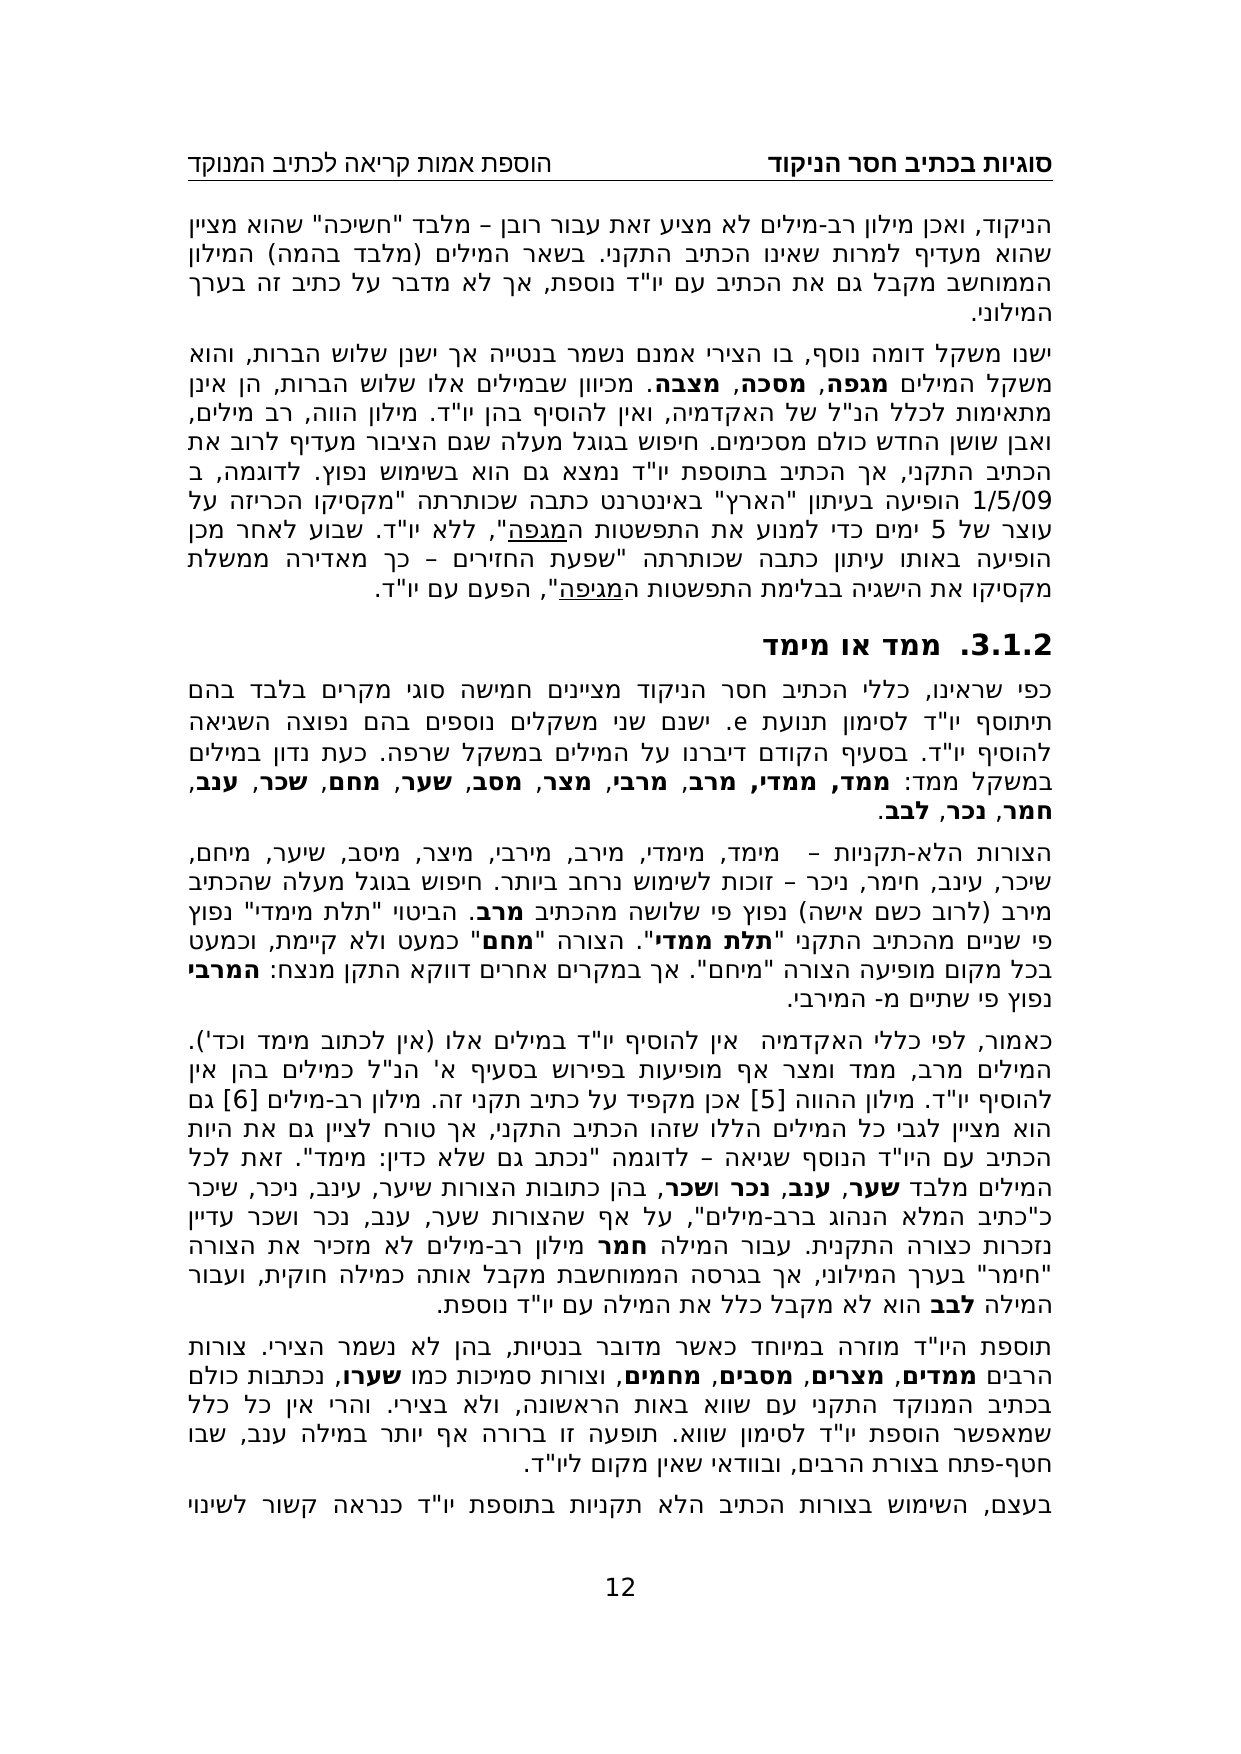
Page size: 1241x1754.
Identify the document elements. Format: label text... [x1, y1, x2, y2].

text כפי שראינו, כללי הכתיב חסר הניקוד מציינים חמישה סוגי מקרים בלבד בהם תיתוסף יו"ד לסימון תנועת e. ישנם שני משקלים נוספים בהם נפוצה השגיאה להוסיף יו"ד. בסעיף הקודם דיברנו על המילים במשקל שרפה. כעת נדון במילים במשקל ממד: ממד, ממדי, מרב, מרבי, מצר, מסב, שער, מחם, שכר, ענב, חמר, נכר, לבב. [187, 675, 1053, 826]
text ישנו משקל דומה נוסף, בו הצירי אמנם נשמר בנטייה אך ישנן שלוש הברות, והוא משקל המילים מגפה, מסכה, מצבה. מכיוון שבמילים אלו שלוש הברות, הן אינן מתאימות לכלל הנ"ל של האקדמיה, ואין להוסיף בהן יו"ד. מילון הווה, רב מילים, ואבן שושן החדש כולם מסכימים. חיפוש בגוגל מעלה שגם הציבור מעדיף לרוב את הכתיב התקני, אך הכתיב בתוספת יו"ד נמצא גם הוא בשימוש נפוץ. לדוגמה, ב 1/5/09 הופיעה בעיתון "הארץ" באינטרנט כתבה שכותרתה "מקסיקו הכריזה על עוצר של 5 ימים כדי למנוע את התפשטות המגפה", ללא יו"ד. שבוע לאחר מכן הופיעה באותו עיתון כתבה שכותרתה "שפעת החזירים – כך מאדירה ממשלת מקסיקו את הישגיה בבלימת התפשטות המגיפה", הפעם עם יו"ד. [187, 339, 1053, 603]
text כאמור, לפי כללי האקדמיה אין להוסיף יו"ד במילים אלו (אין לכתוב מימד וכד'). המילים מרב, ממד ומצר אף מופיעות בפירוש בסעיף א' הנ"ל כמילים בהן אין להוסיף יו"ד. מילון ההווה [5] אכן מקפיד על כתיב תקני זה. מילון רב-מילים [6] גם הוא מציין לגבי כל המילים הללו שזהו הכתיב התקני, אך טורח לציין גם את היות הכתיב עם היו"ד הנוסף שגיאה – לדוגמה "נכתב גם שלא כדין: מימד". זאת לכל המילים מלבד שער, ענב, נכר ושכר, בהן כתובות הצורות שיער, עינב, ניכר, שיכר כ"כתיב המלא הנהוג ברב-מילים", על אף שהצורות שער, ענב, נכר ושכר עדיין נזכרות כצורה התקנית. עבור המילה חמר מילון רב-מילים לא מזכיר את הצורה "חימר" בערך המילוני, אך בגרסה הממוחשבת מקבל אותה כמילה חוקית, ועבור המילה לבב הוא לא מקבל כלל את המילה עם יו"ד נוספת. [187, 1026, 1053, 1319]
text בעצם, השימוש בצורות הכתיב הלא תקניות בתוספת יו"ד כנראה קשור לשינוי בהגיית מילים אלו. יותר ויותר אנשים הוגים מילים אלו בתנועת "ey", כלומר בצירי מלא שנשמר לאורך כל הנטייה, או לפחות בצירי הנשמר לאורך הנטייה. לא ברור לנו מה קדם למה – שינוי ההגייה או שינוי הכתיב. מעניין שדווקא למילה "שיער" ההגייה בצירי מלא לא תפסה. מעניין גם שדוברי עברית רבים חושבים שקיימות שתי צורות יחיד שונות לפרי הענבים: "עינב" בצירי מלא בעי"ן, ו"ענב" בקמץ – בעוד אף אחת מהצורות הנ"ל איננה תקנית – צורת היחיד התקנית היא "ענב" בצירי (לא בקמץ) וצורת הריבוי שלה היא "ענבים", עם חטף-פתח. [187, 1491, 1053, 1520]
text הניקוד, ואכן מילון רב-מילים לא מציע זאת עבור רובן – מלבד "חשיכה" שהוא מציין שהוא מעדיף למרות שאינו הכתיב התקני. בשאר המילים (מלבד בהמה) המילון הממוחשב מקבל גם את הכתיב עם יו"ד נוספת, אך לא מדבר על כתיב זה בערך המילוני. [187, 210, 1053, 327]
subtitle ממד או מימד [187, 628, 1053, 662]
text תוספת היו"ד מוזרה במיוחד כאשר מדובר בנטיות, בהן לא נשמר הצירי. צורות הרבים ממדים, מצרים, מסבים, מחמים, וצורות סמיכות כמו שערו, נכתבות כולם בכתיב המנוקד התקני עם שווא באות הראשונה, ולא בצירי. והרי אין כל כלל שמאפשר הוספת יו"ד לסימון שווא. תופעה זו ברורה אף יותר במילה ענב, שבו חטף-פתח בצורת הרבים, ובוודאי שאין מקום ליו"ד. [187, 1332, 1053, 1478]
text הצורות הלא-תקניות – מימד, מימדי, מירב, מירבי, מיצר, מיסב, שיער, מיחם, שיכר, עינב, חימר, ניכר – זוכות לשימוש נרחב ביותר. חיפוש בגוגל מעלה שהכתיב מירב (לרוב כשם אישה) נפוץ פי שלושה מהכתיב מרב. הביטוי "תלת מימדי" נפוץ פי שניים מהכתיב התקני "תלת ממדי". הצורה "מחם" כמעט ולא קיימת, וכמעט בכל מקום מופיעה הצורה "מיחם". אך במקרים אחרים דווקא התקן מנצח: המרבי נפוץ פי שתיים מ- המירבי. [187, 838, 1053, 1014]
